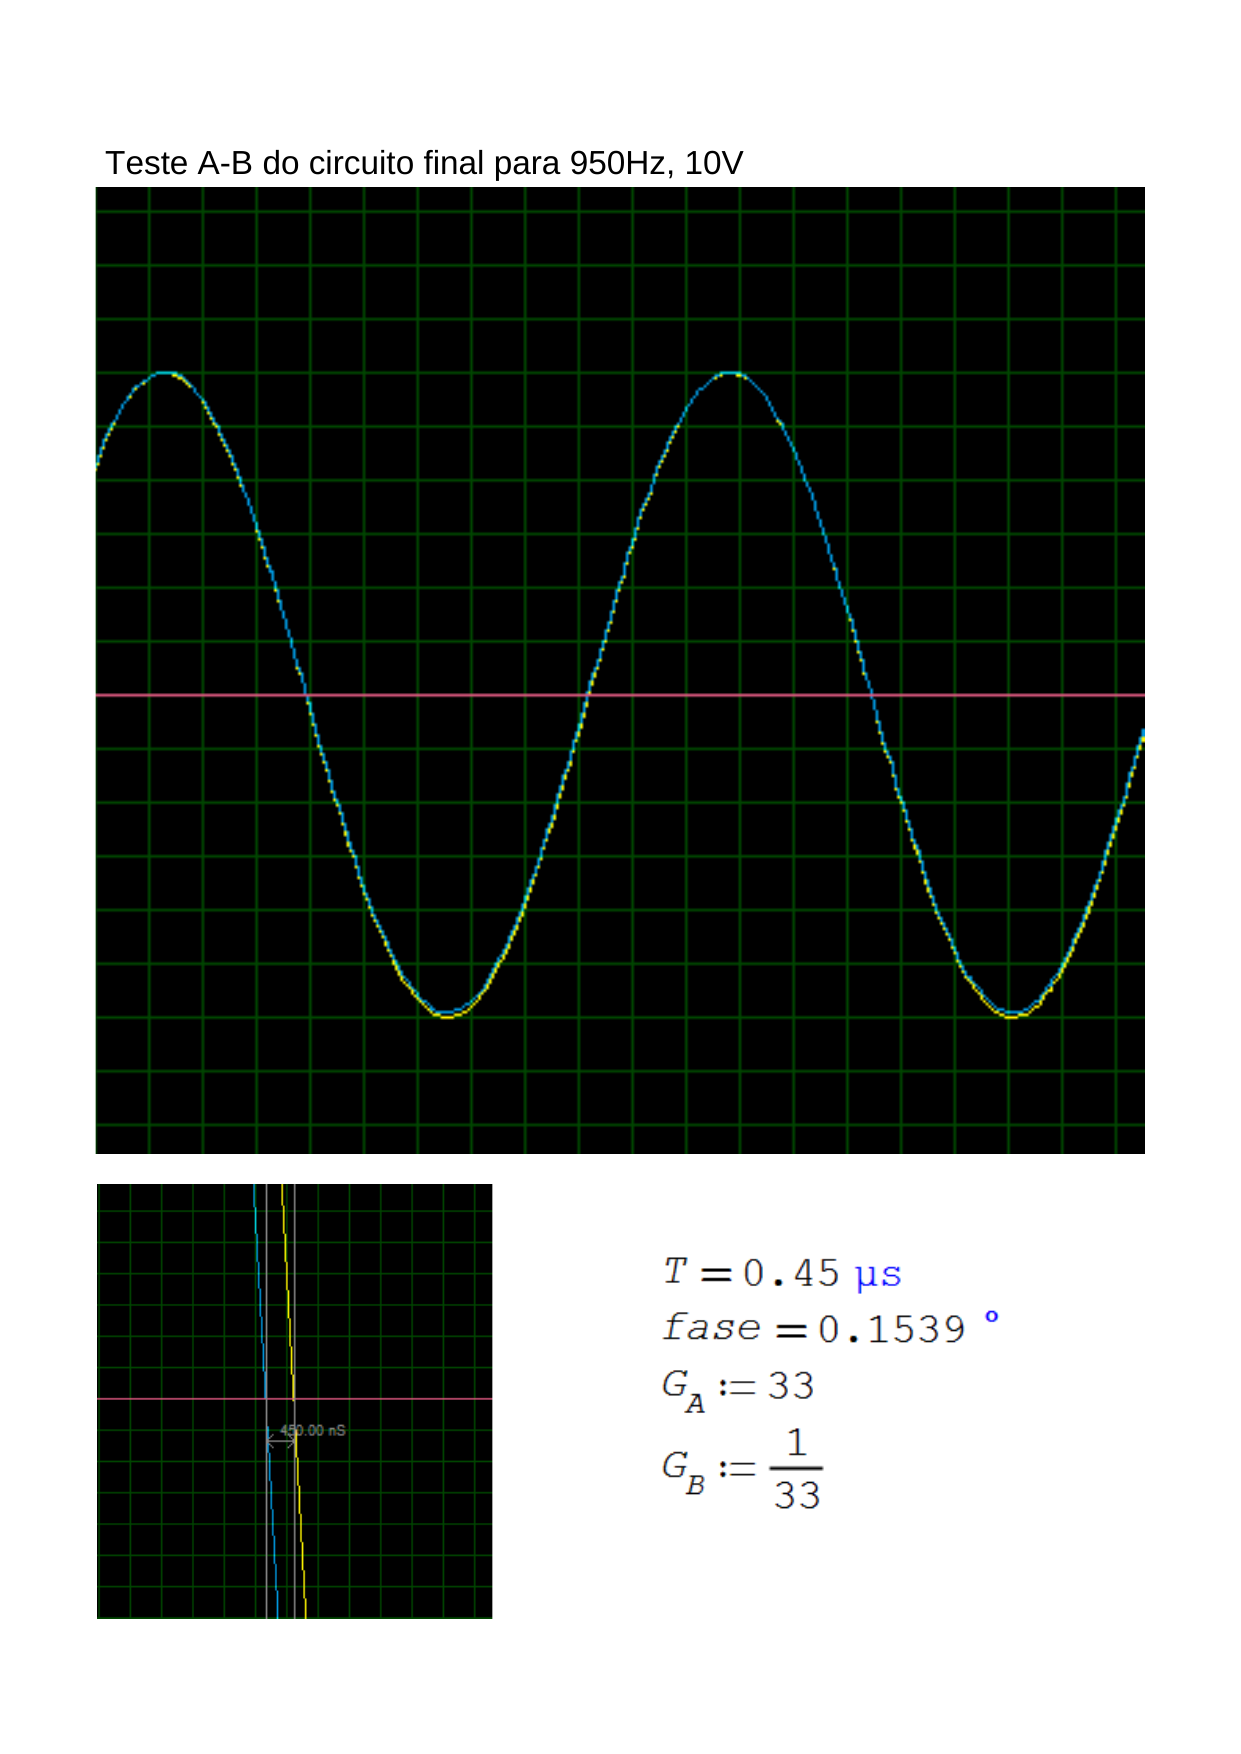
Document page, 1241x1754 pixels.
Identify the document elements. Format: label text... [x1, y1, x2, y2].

picture [647, 1239, 1026, 1540]
text Teste A-B do circuito final para 950Hz, 10V [30, 143, 1211, 181]
picture [97, 1184, 493, 1619]
picture [95, 187, 1145, 1154]
